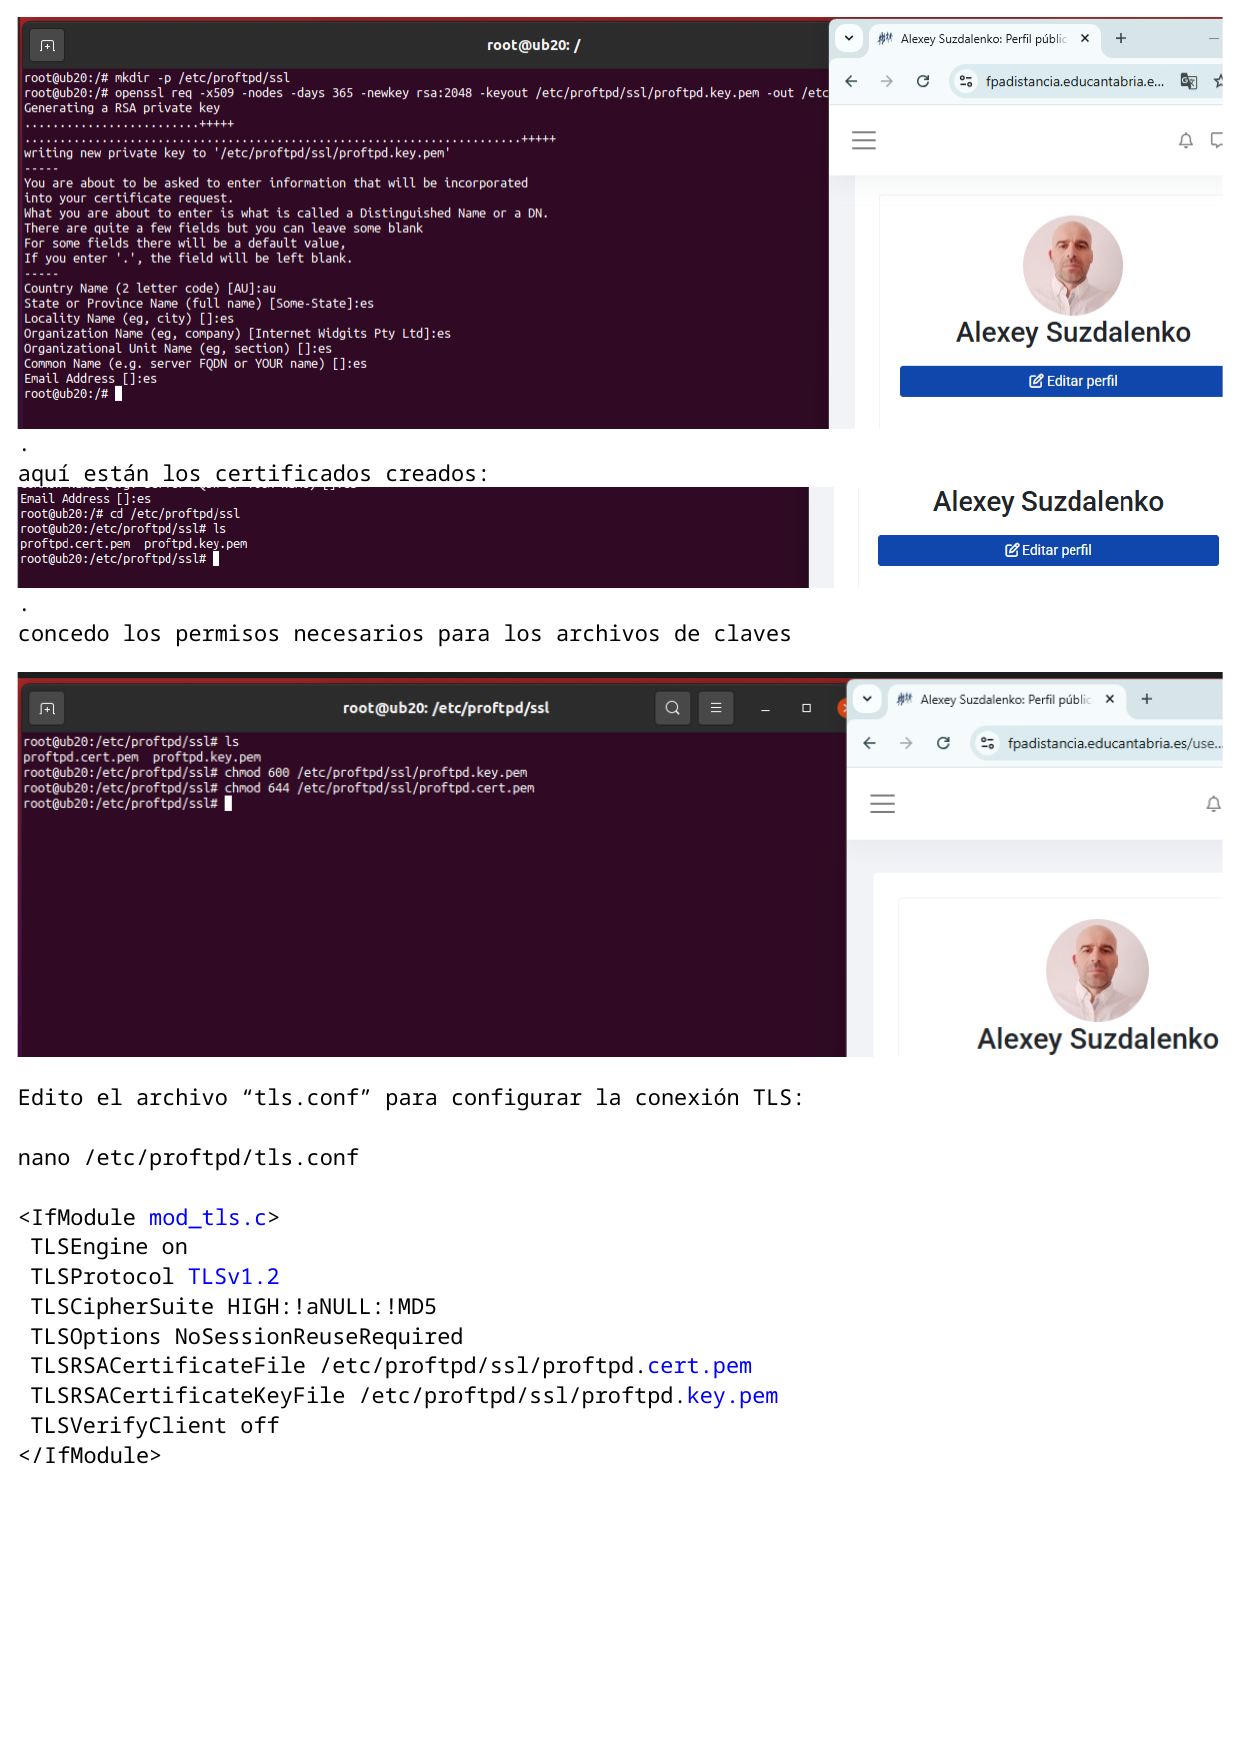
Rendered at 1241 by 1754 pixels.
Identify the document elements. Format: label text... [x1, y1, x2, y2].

text TLSEngine on [18, 1231, 1222, 1261]
text TLSProtocol TLSv1.2 [18, 1261, 1222, 1291]
text concedo los permisos necesarios para los archivos de claves [18, 617, 1222, 647]
text TLSCipherSuite HIGH:!aNULL:!MD5 [18, 1291, 1222, 1321]
text TLSRSACertificateKeyFile /etc/proftpd/ssl/proftpd.key.pem [18, 1380, 1222, 1410]
text <IfModule mod_tls.c> [18, 1201, 1222, 1231]
text . [18, 588, 1222, 617]
text nano /etc/proftpd/tls.conf [18, 1142, 1222, 1172]
text Edito el archivo “tls.conf” para configurar la conexión TLS: [18, 1082, 1222, 1112]
text TLSRSACertificateFile /etc/proftpd/ssl/proftpd.cert.pem [18, 1350, 1222, 1380]
picture [17, 487, 1223, 588]
picture [17, 672, 1223, 1057]
text . [18, 429, 1222, 458]
text TLSOptions NoSessionReuseRequired [18, 1321, 1222, 1350]
text TLSVerifyClient off [18, 1410, 1222, 1440]
text aquí están los certificados creados: [18, 458, 1222, 487]
text </IfModule> [18, 1440, 1222, 1469]
picture [17, 17, 1223, 429]
